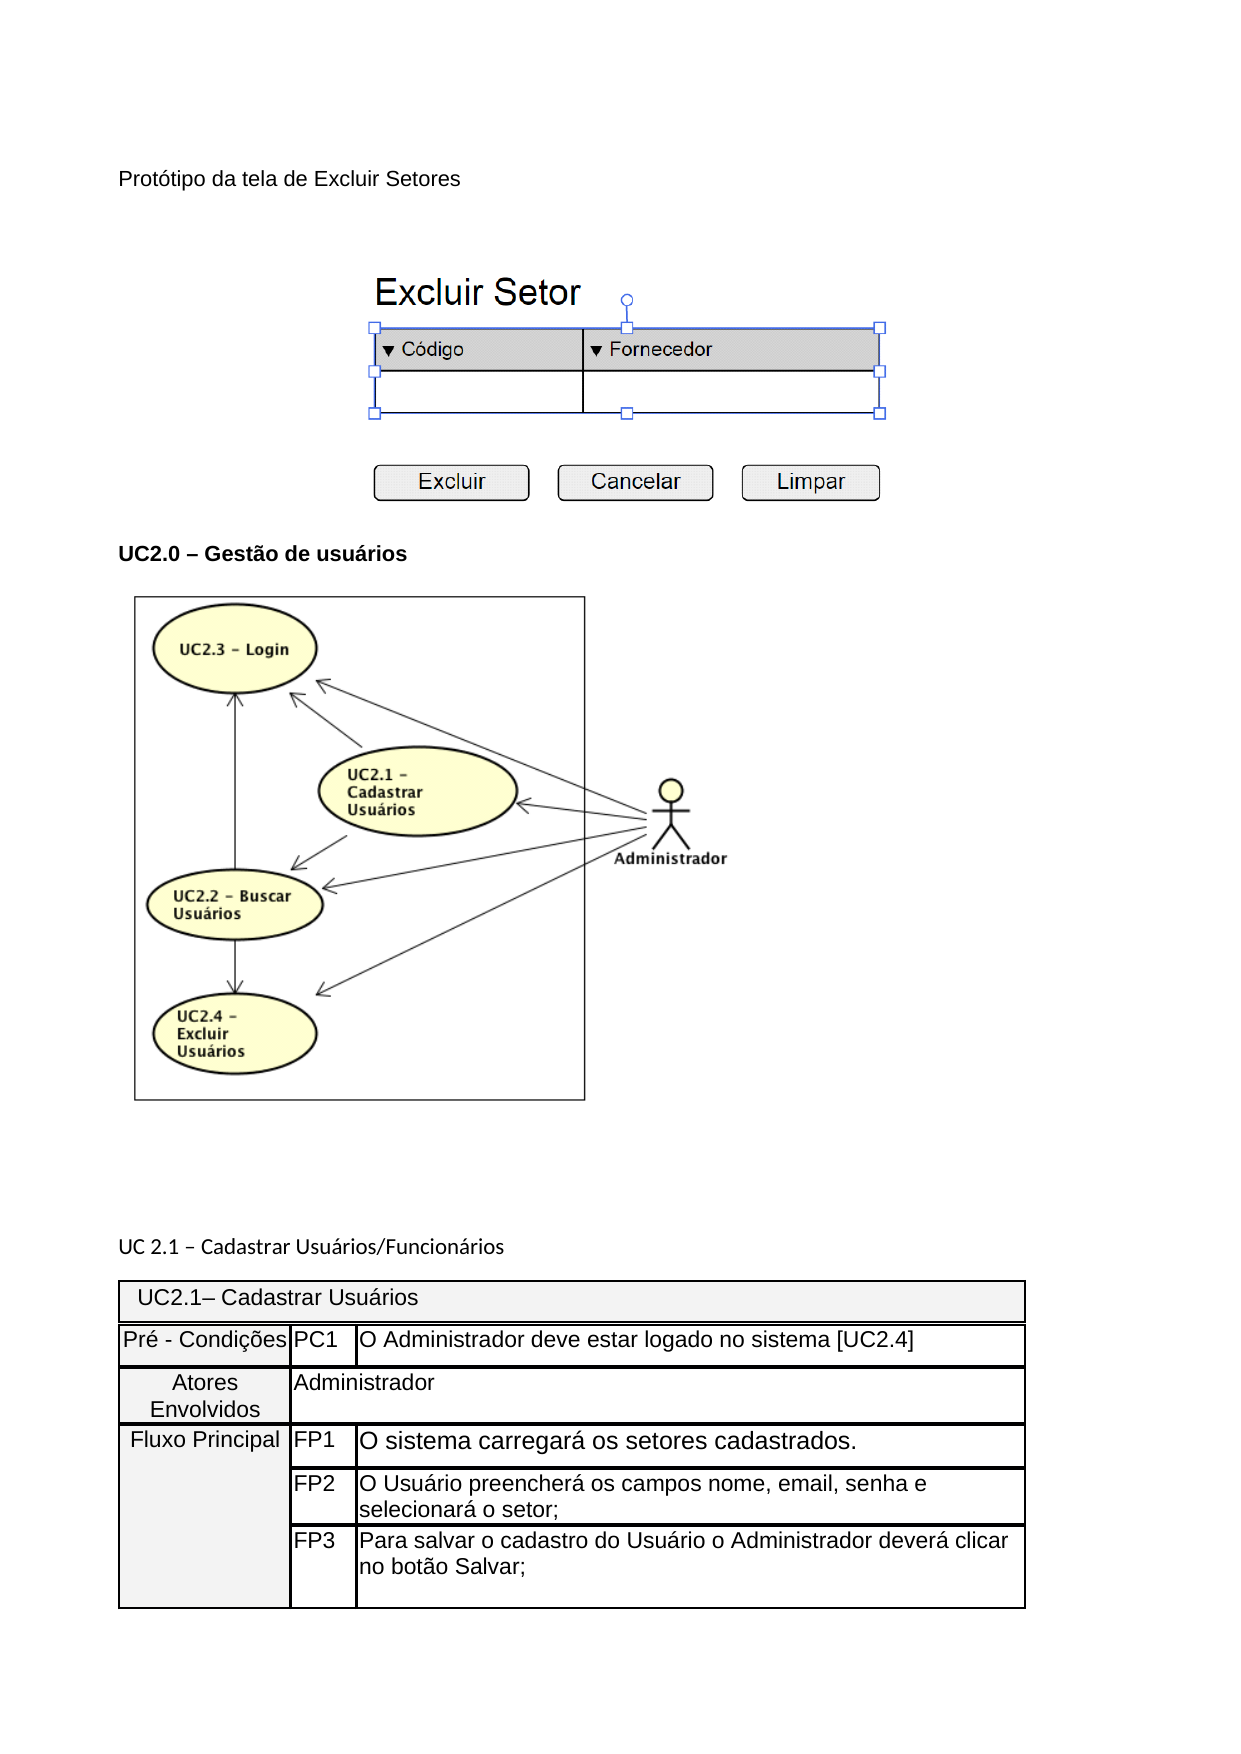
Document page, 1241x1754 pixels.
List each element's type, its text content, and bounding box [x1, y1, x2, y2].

table_cell FP2 [292, 1470, 355, 1523]
table_cell Pré - Condições [120, 1326, 289, 1365]
text UC2.0 – Gestão de usuários [118, 541, 1122, 566]
text Protótipo da tela de Excluir Setores [118, 166, 1122, 191]
table_cell Administrador [292, 1369, 1024, 1422]
table_header UC2.1– Cadastrar Usuários [120, 1282, 1024, 1321]
text UC 2.1 – Cadastrar Usuários/Funcionários [118, 1232, 1122, 1260]
table_cell FP3 [292, 1527, 355, 1607]
table_cell Para salvar o cadastro do Usuário o Administrador deverá clicar no botão Salvar; [358, 1527, 1024, 1607]
table_cell Fluxo Principal [120, 1426, 289, 1607]
table_cell Atores Envolvidos [120, 1369, 289, 1422]
table_cell FP1 [292, 1426, 355, 1466]
table_cell O Administrador deve estar logado no sistema [UC2.4] [358, 1326, 1024, 1365]
table_cell O sistema carregará os setores cadastrados. [358, 1426, 1024, 1466]
table_cell PC1 [292, 1326, 355, 1365]
table_cell O Usuário preencherá os campos nome, email, senha e selecionará o setor; [358, 1470, 1024, 1523]
